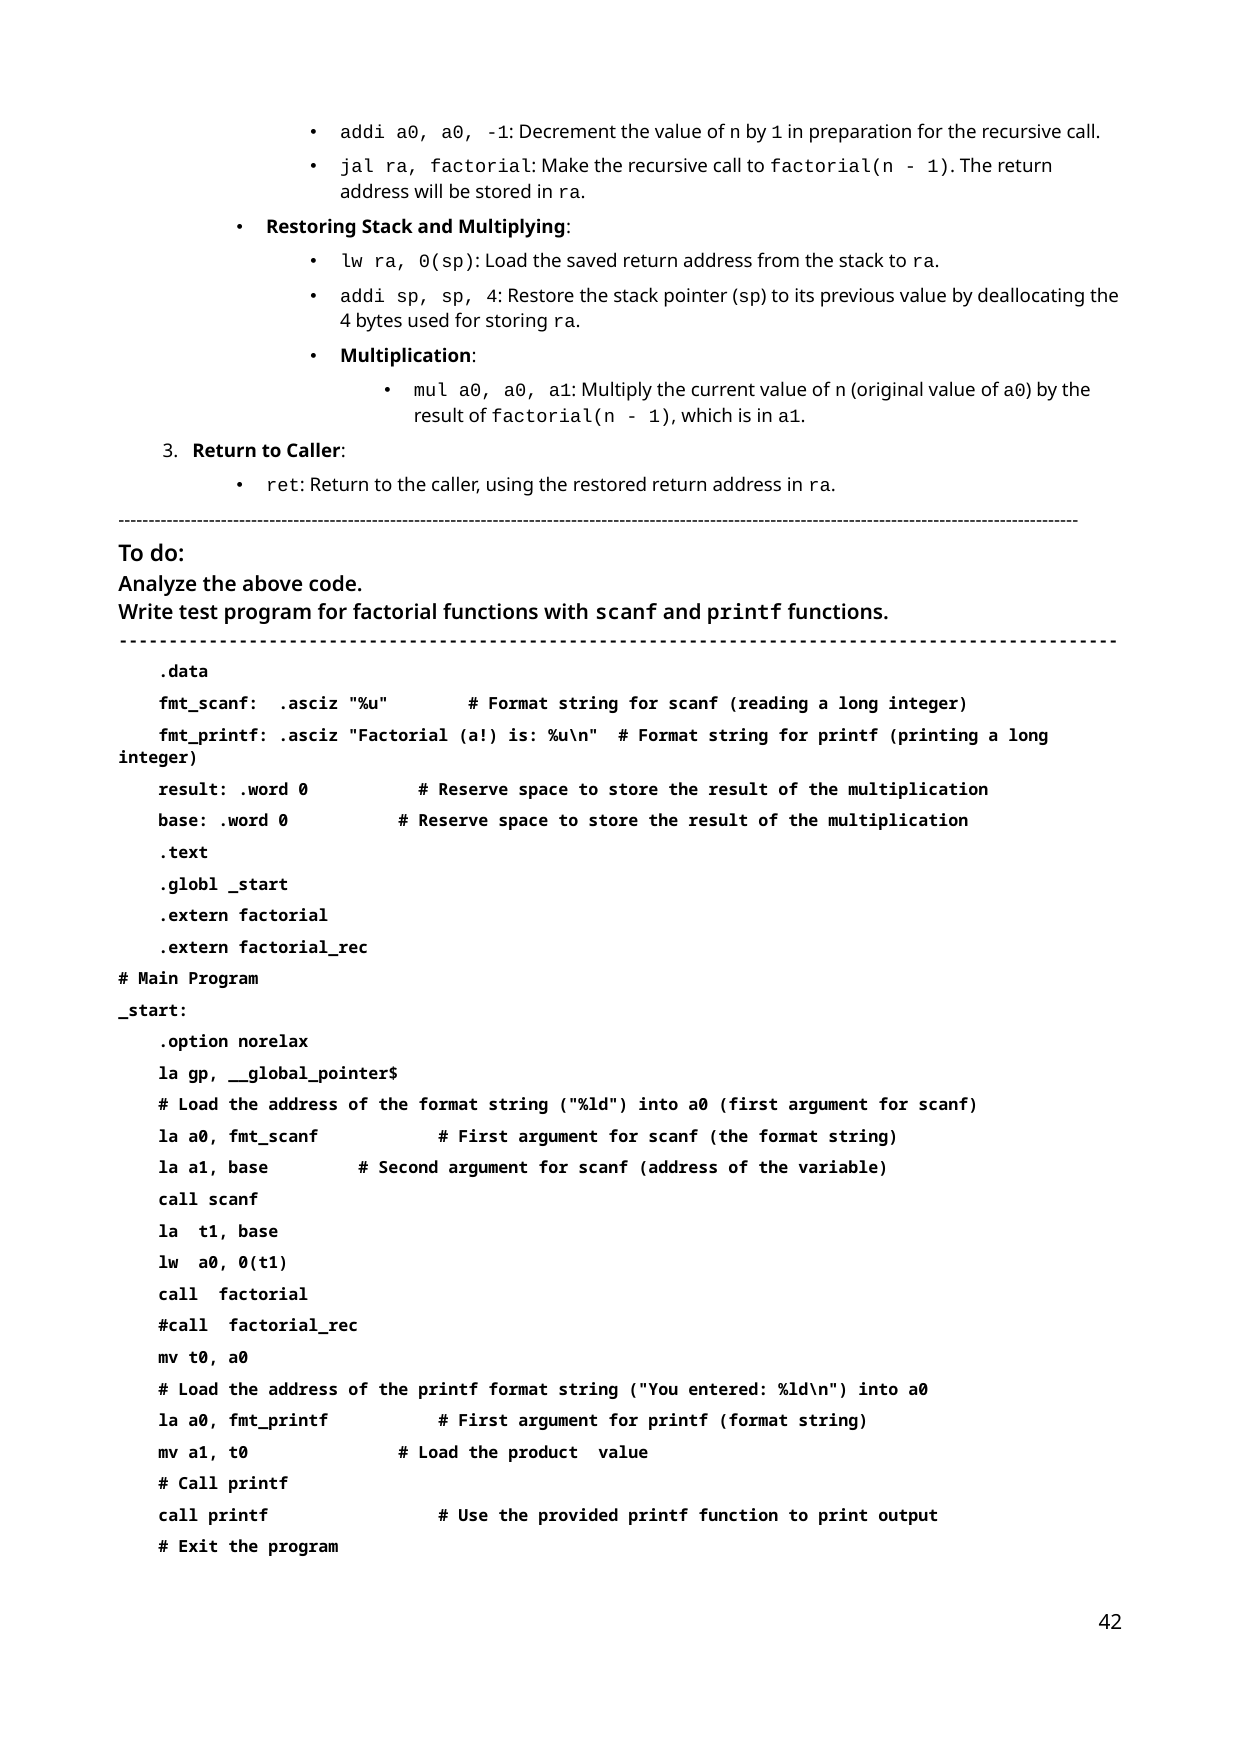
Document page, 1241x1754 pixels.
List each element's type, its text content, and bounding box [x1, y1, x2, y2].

text # Load the address of the printf format string ("You entered: %ld\n") into a0 [118, 1377, 1122, 1400]
text .text [118, 841, 1122, 863]
text Write test program for factorial functions with scanf and printf functions. [118, 597, 1122, 626]
text mv t0, a0 [118, 1346, 1122, 1368]
text call factorial [118, 1282, 1122, 1305]
text # Main Program [118, 967, 1122, 989]
text call scanf [118, 1188, 1122, 1210]
text .option norelax [118, 1030, 1122, 1053]
text _start: [118, 998, 1122, 1021]
text --------------------------------------------------------------------------------------------------------------------------------------------------------------- [118, 506, 1122, 531]
text ---------------------------------------------------------------------------------------------------- [118, 628, 1122, 651]
list jal ra, factorial: Make the recursive call to factorial(n - 1). The return address will be stored in ra. [310, 153, 1122, 204]
text .globl _start [118, 872, 1122, 895]
list mul a0, a0, a1: Multiply the current value of n (original value of a0) by the result of factorial(n - 1), which is in a1. [384, 377, 1122, 428]
text .extern factorial [118, 904, 1122, 926]
text # Call printf [118, 1472, 1122, 1494]
list lw ra, 0(sp): Load the saved return address from the stack to ra. [310, 247, 1122, 273]
text la a0, fmt_printf # First argument for printf (format string) [118, 1409, 1122, 1431]
text base: .word 0 # Reserve space to store the result of the multiplication [118, 809, 1122, 832]
text call printf # Use the provided printf function to print output [118, 1503, 1122, 1526]
text la a0, fmt_scanf # First argument for scanf (the format string) [118, 1124, 1122, 1147]
text fmt_scanf: .asciz "%u" # Format string for scanf (reading a long integer) [118, 692, 1122, 714]
text la a1, base # Second argument for scanf (address of the variable) [118, 1156, 1122, 1179]
text mv a1, t0 # Load the product value [118, 1440, 1122, 1463]
text result: .word 0 # Reserve space to store the result of the multiplication [118, 777, 1122, 800]
text #call factorial_rec [118, 1314, 1122, 1337]
text lw a0, 0(t1) [118, 1251, 1122, 1273]
text la t1, base [118, 1219, 1122, 1242]
text .data [118, 660, 1122, 683]
text Analyze the above code. [118, 569, 1122, 597]
text To do: [118, 537, 1122, 569]
list addi a0, a0, -1: Decrement the value of n by 1 in preparation for the recursive call. [310, 118, 1122, 144]
text # Exit the program [118, 1535, 1122, 1558]
list ret: Return to the caller, using the restored return address in ra. [236, 471, 1122, 497]
text fmt_printf: .asciz "Factorial (a!) is: %u\n" # Format string for printf (printing a long integer) [118, 723, 1122, 768]
list Multiplication: [310, 342, 1122, 368]
list addi sp, sp, 4: Restore the stack pointer (sp) to its previous value by deallocating the 4 bytes used for storing ra. [310, 282, 1122, 333]
text .extern factorial_rec [118, 935, 1122, 958]
text la gp, __global_pointer$ [118, 1061, 1122, 1084]
list Restoring Stack and Multiplying: [236, 213, 1122, 238]
list Return to Caller: [162, 437, 1122, 462]
text # Load the address of the format string ("%ld") into a0 (first argument for scanf) [118, 1093, 1122, 1116]
